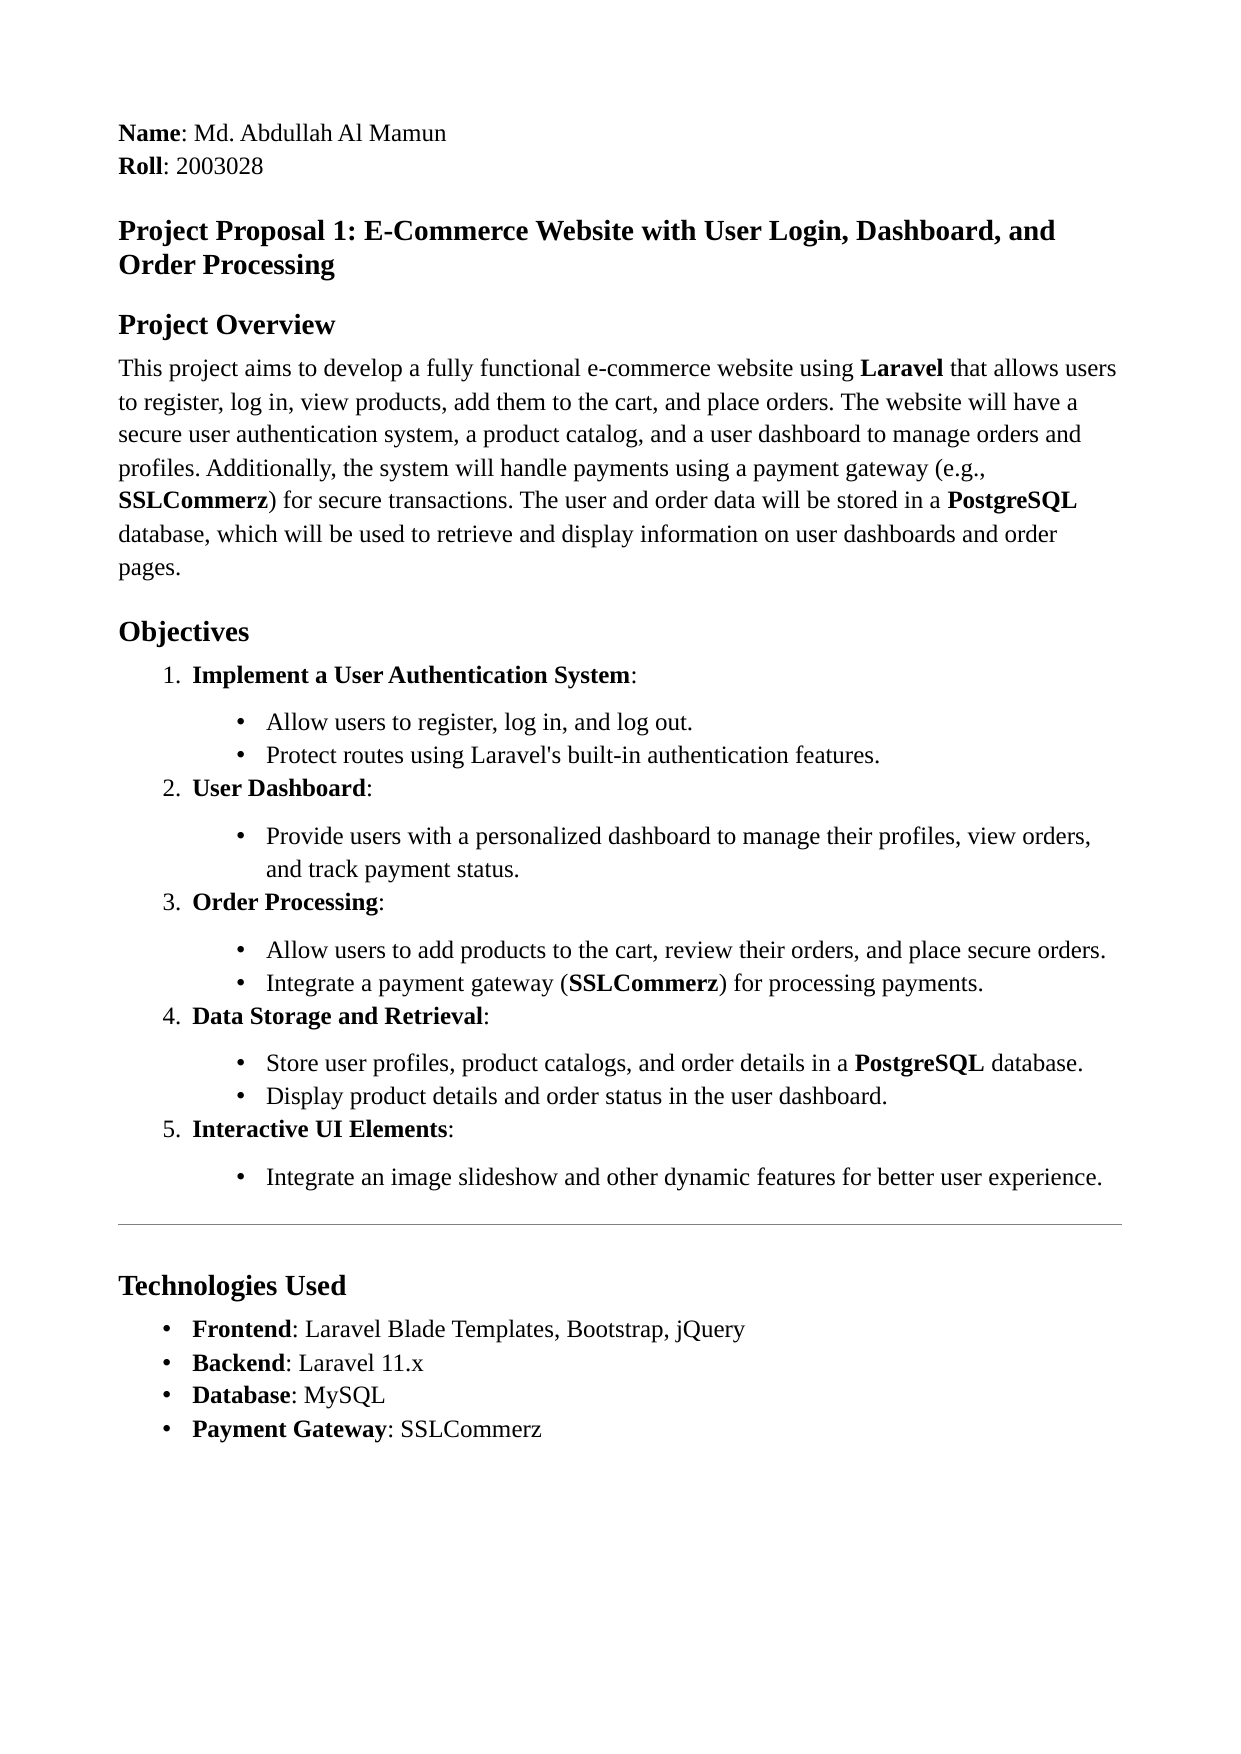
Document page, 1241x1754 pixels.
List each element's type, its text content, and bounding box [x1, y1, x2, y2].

text Name: Md. Abdullah Al Mamun Roll: 2003028 [118, 118, 1122, 180]
list Integrate an image slideshow and other dynamic features for better user experience. [236, 1162, 1122, 1191]
subtitle Technologies Used [118, 1268, 1122, 1302]
text This project aims to develop a fully functional e-commerce website using Laravel that allows users to register, log in, view products, add them to the cart, and place orders. The website will have a secure user authentication system, a product catalog, and a user dashboard to manage orders and profiles. Additionally, the system will handle payments using a payment gateway (e.g., SSLCommerz) for secure transactions. The user and order data will be stored in a PostgreSQL database, which will be used to retrieve and display information on user dashboards and order pages. [118, 353, 1122, 580]
list Allow users to add products to the cart, review their orders, and place secure orders. [236, 935, 1122, 963]
list Provide users with a personalized dashboard to manage their profiles, view orders, and track payment status. [236, 821, 1122, 883]
list Store user profiles, product catalogs, and order details in a PostgreSQL database. [236, 1048, 1122, 1077]
list Integrate a payment gateway (SSLCommerz) for processing payments. [236, 968, 1122, 997]
list User Dashboard: [162, 773, 1122, 802]
list Data Storage and Retrieval: [162, 1001, 1122, 1029]
list Backend: Laravel 11.x [162, 1348, 1122, 1376]
subtitle Project Proposal 1: E-Commerce Website with User Login, Dashboard, and Order Processing [118, 213, 1122, 280]
list Allow users to register, log in, and log out. [236, 707, 1122, 736]
list Display product details and order status in the user dashboard. [236, 1081, 1122, 1110]
list Protect routes using Laravel's built-in authentication features. [236, 741, 1122, 769]
list Order Processing: [162, 887, 1122, 916]
list Database: MySQL [162, 1381, 1122, 1409]
list Payment Gateway: SSLCommerz [162, 1414, 1122, 1442]
subtitle Project Overview [118, 307, 1122, 341]
list Implement a User Authentication System: [162, 660, 1122, 689]
list Frontend: Laravel Blade Templates, Bootstrap, jQuery [162, 1314, 1122, 1343]
subtitle Objectives [118, 614, 1122, 647]
list Interactive UI Elements: [162, 1114, 1122, 1143]
